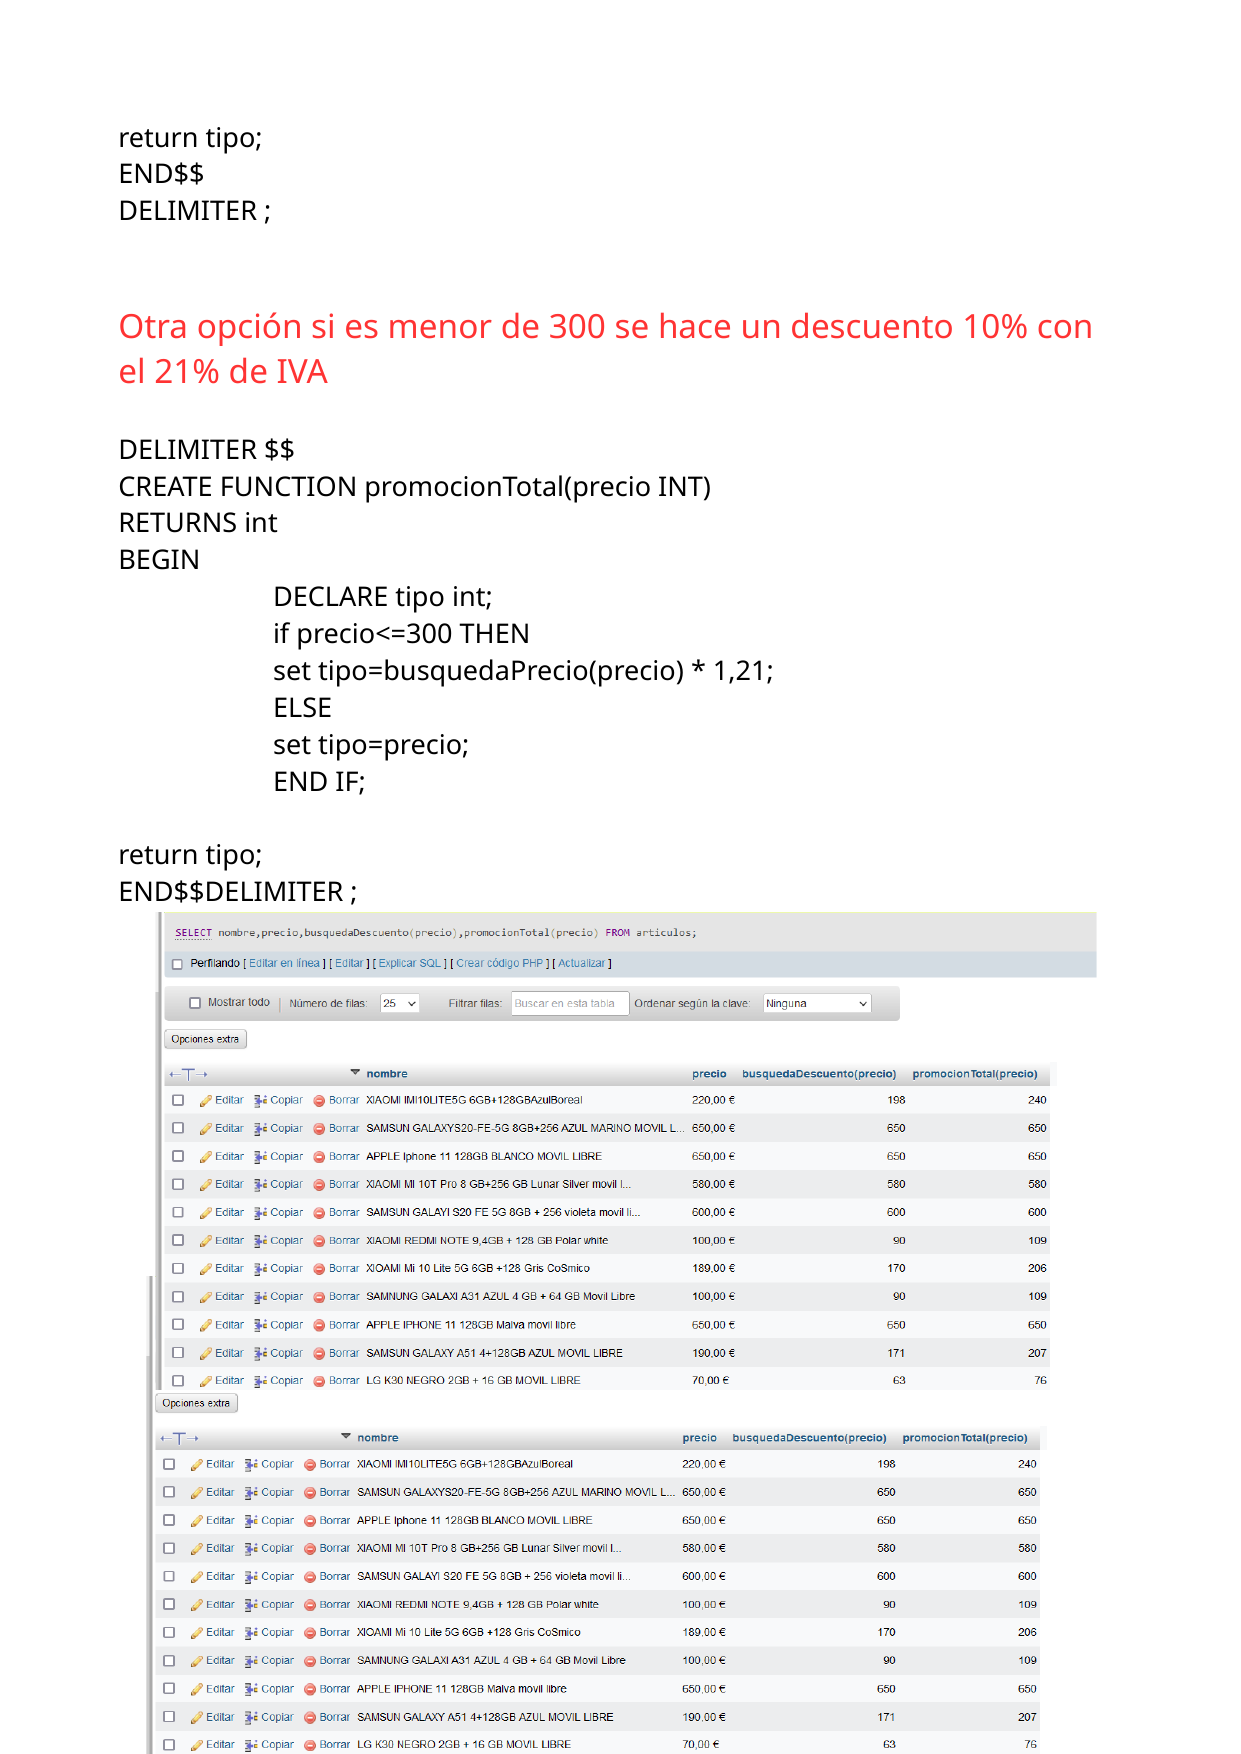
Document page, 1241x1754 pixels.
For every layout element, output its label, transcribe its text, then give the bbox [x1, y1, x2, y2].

text DELIMITER $$ [118, 430, 1122, 467]
text return tipo; [118, 118, 1122, 155]
text RETURNS int [118, 504, 1122, 541]
text Otra opción si es menor de 300 se hace un descuento 10% con el 21% de IVA [118, 302, 1122, 393]
text CREATE FUNCTION promocionTotal(precio INT) [118, 467, 1122, 504]
text ELSE [118, 688, 1122, 725]
text END IF; [118, 762, 1122, 799]
text END$$DELIMITER ; [118, 873, 1122, 909]
text if precio<=300 THEN [118, 614, 1122, 651]
picture [146, 912, 1097, 1754]
text END$$ [118, 155, 1122, 192]
text BEGIN [118, 541, 1122, 578]
text DELIMITER ; [118, 192, 1122, 229]
text DECLARE tipo int; [118, 578, 1122, 614]
text set tipo=precio; [118, 725, 1122, 762]
text return tipo; [118, 836, 1122, 873]
text set tipo=busquedaPrecio(precio) * 1,21; [118, 651, 1122, 688]
